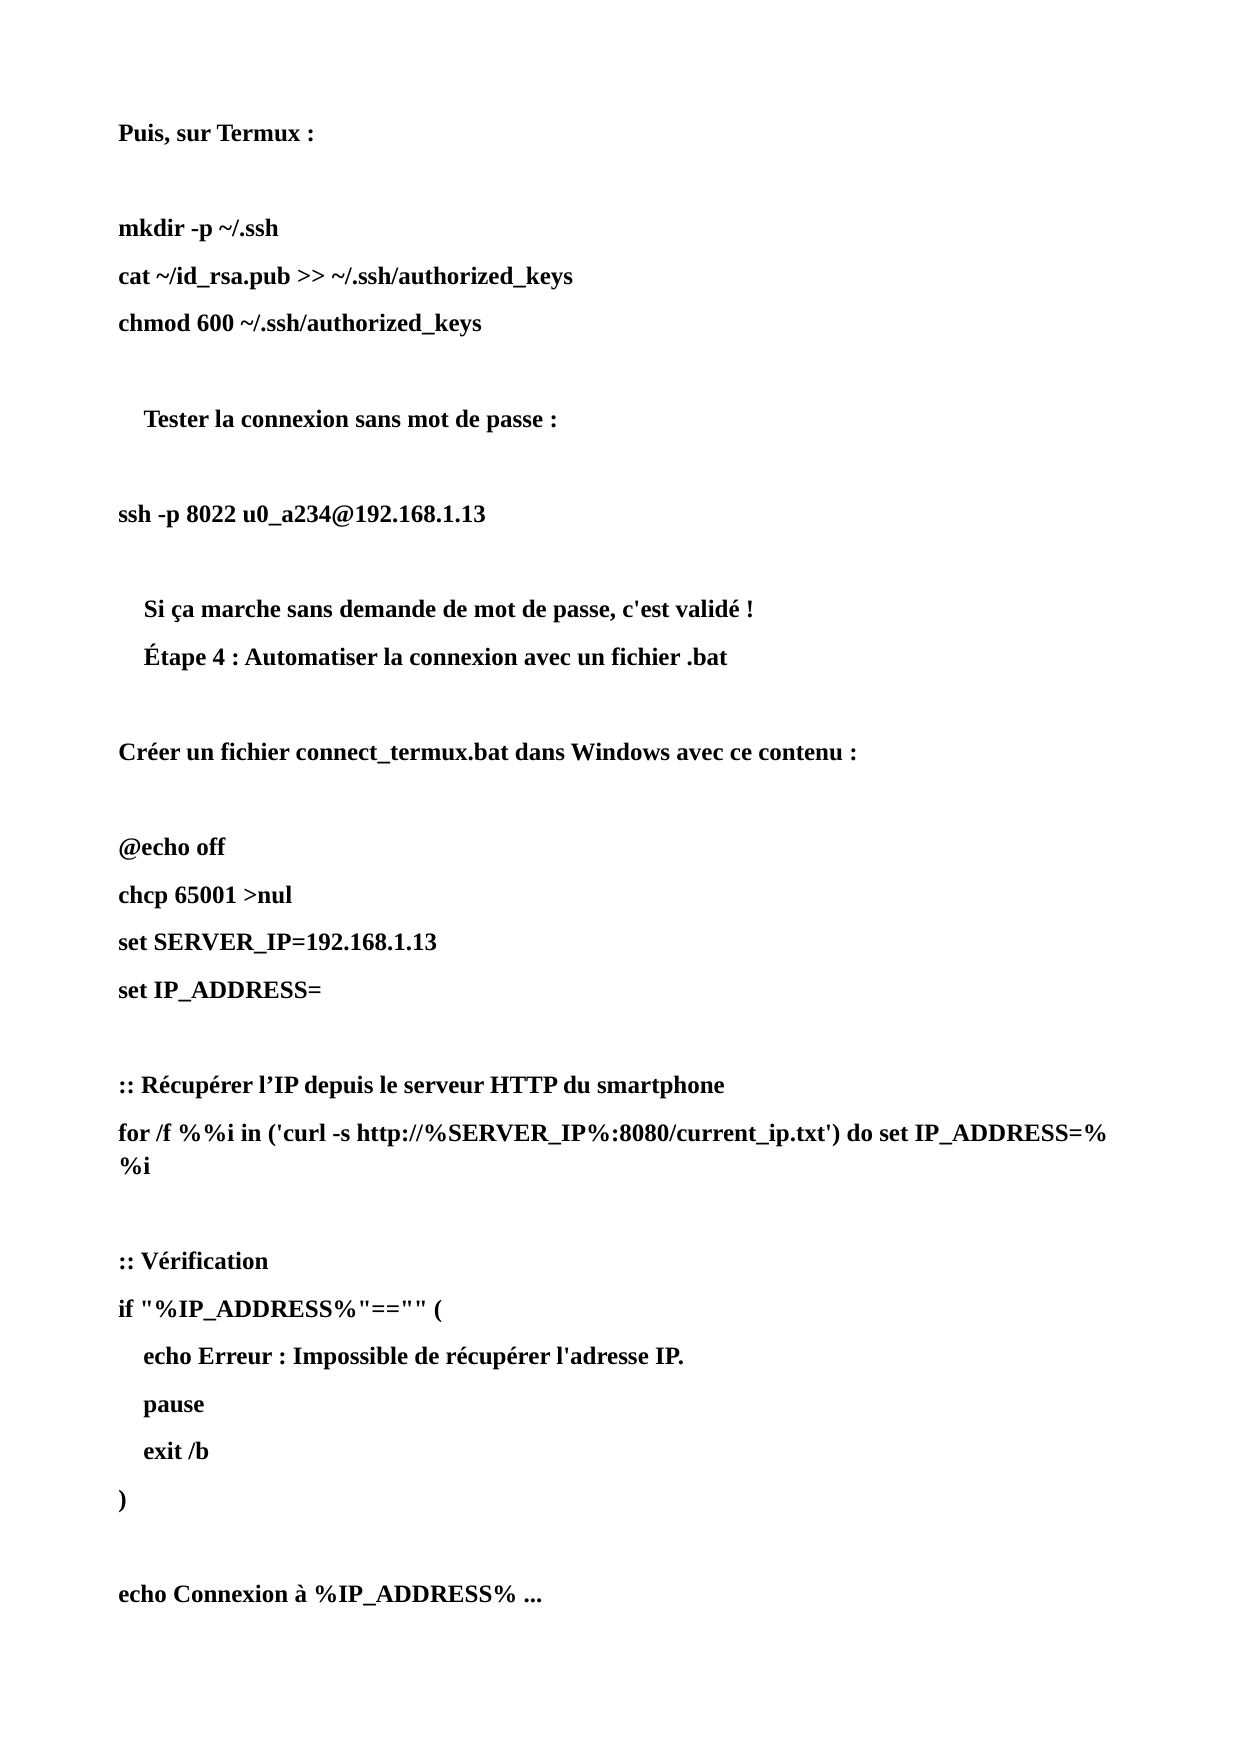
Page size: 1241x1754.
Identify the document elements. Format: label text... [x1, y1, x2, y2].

text ssh -p 8022 u0_a234@192.168.1.13 [118, 499, 1122, 528]
text set SERVER_IP=192.168.1.13 [118, 927, 1122, 956]
text :: Récupérer l’IP depuis le serveur HTTP du smartphone [118, 1070, 1122, 1099]
text echo Connexion à %IP_ADDRESS% ... [118, 1579, 1122, 1608]
text Créer un fichier connect_termux.bat dans Windows avec ce contenu : [118, 737, 1122, 766]
text chcp 65001 >nul [118, 880, 1122, 908]
text if "%IP_ADDRESS%"=="" ( [118, 1294, 1122, 1322]
text exit /b [118, 1436, 1122, 1465]
text pause [118, 1389, 1122, 1418]
text 📌 Étape 4 : Automatiser la connexion avec un fichier .bat [118, 642, 1122, 671]
text :: Vérification [118, 1246, 1122, 1275]
text echo Erreur : Impossible de récupérer l'adresse IP. [118, 1341, 1122, 1370]
text cat ~/id_rsa.pub >> ~/.ssh/authorized_keys [118, 261, 1122, 290]
text 📌 Tester la connexion sans mot de passe : [118, 404, 1122, 432]
text Puis, sur Termux : [118, 118, 1122, 147]
text set IP_ADDRESS= [118, 975, 1122, 1004]
text for /f %%i in ('curl -s http://%SERVER_IP%:8080/current_ip.txt') do set IP_ADDRESS=%%i [118, 1118, 1122, 1179]
text ✅ Si ça marche sans demande de mot de passe, c'est validé ! [118, 594, 1122, 623]
text ) [118, 1484, 1122, 1513]
text chmod 600 ~/.ssh/authorized_keys [118, 308, 1122, 337]
text @echo off [118, 832, 1122, 861]
text mkdir -p ~/.ssh [118, 213, 1122, 242]
